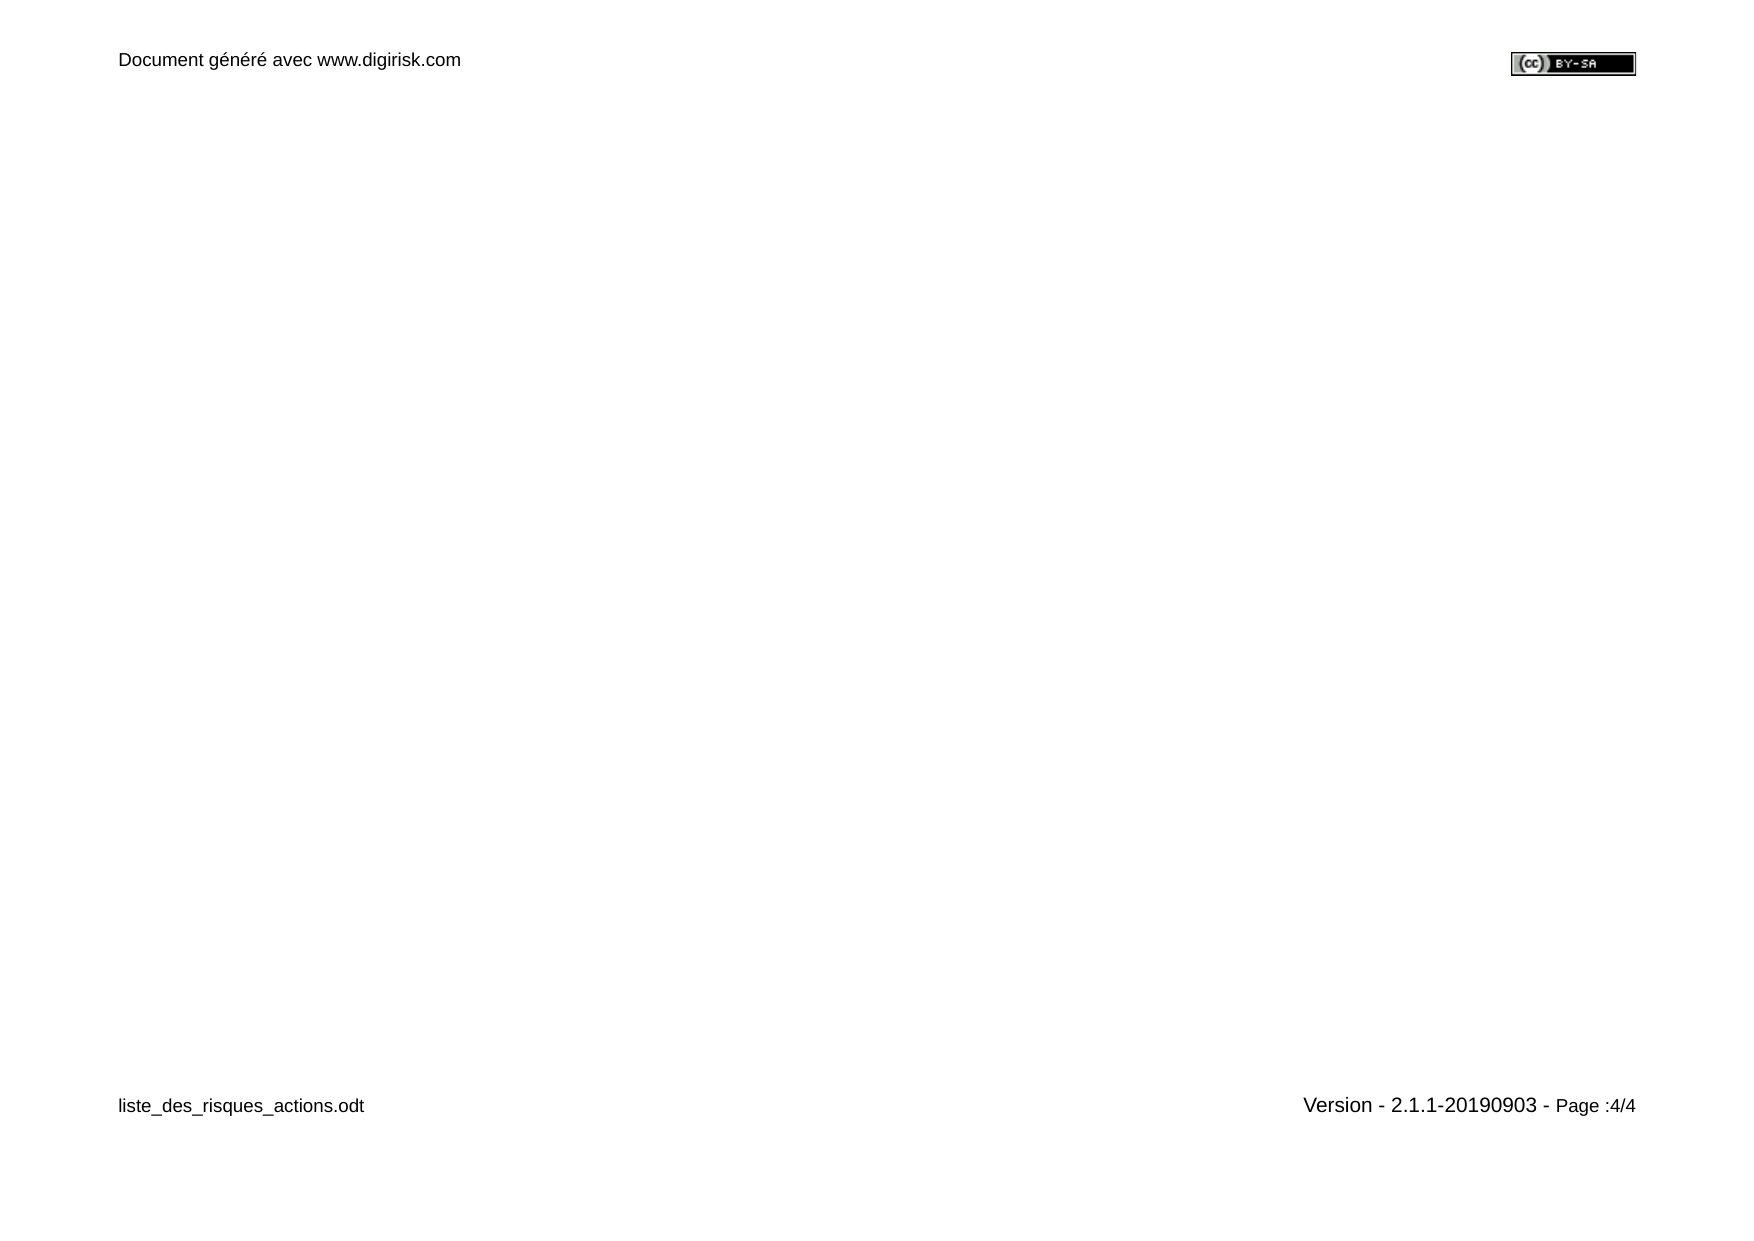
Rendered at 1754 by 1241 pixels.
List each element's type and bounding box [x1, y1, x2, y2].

picture [1511, 52, 1637, 76]
